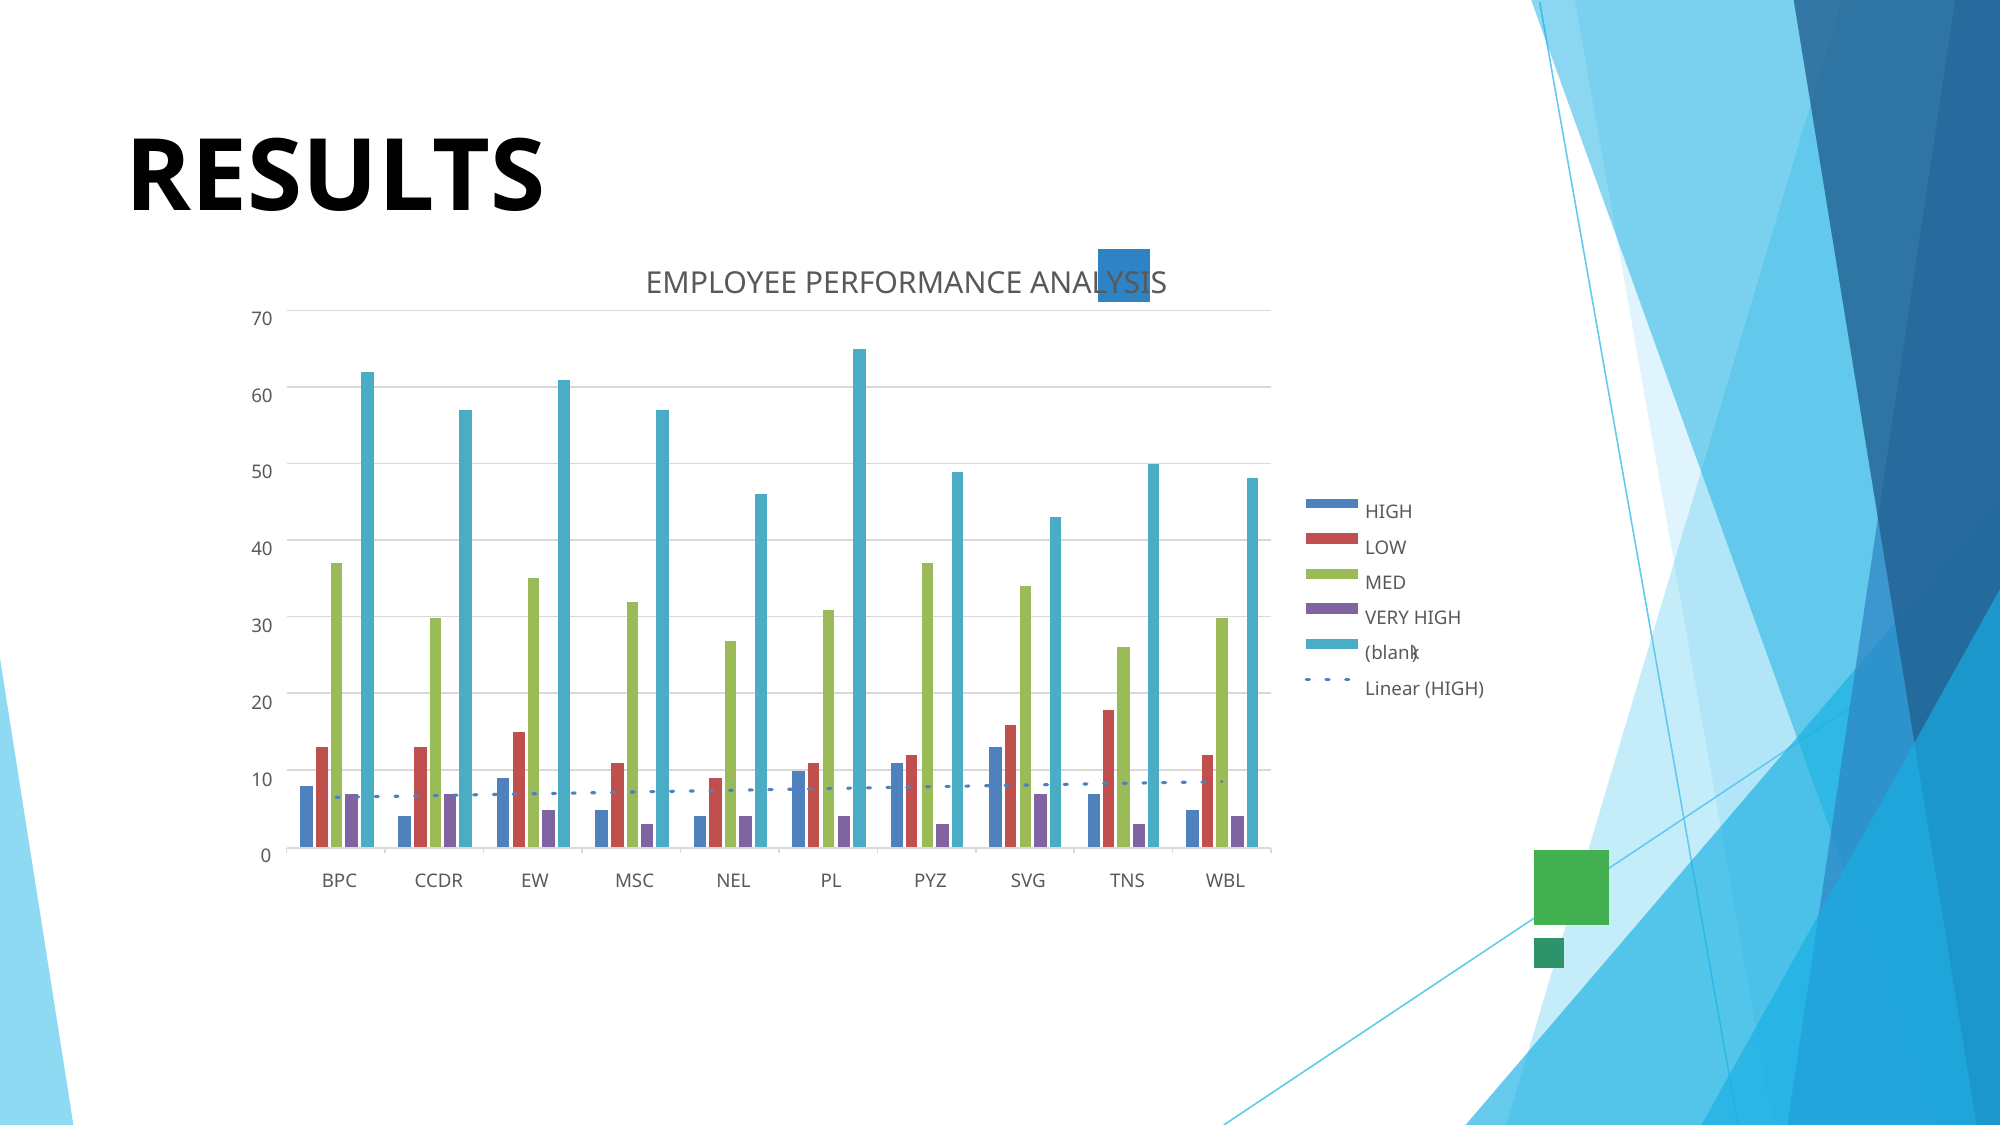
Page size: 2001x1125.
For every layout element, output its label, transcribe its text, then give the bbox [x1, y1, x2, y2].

subtitle RESULTS [126, 103, 1580, 239]
subtitle [1559, 103, 1616, 239]
